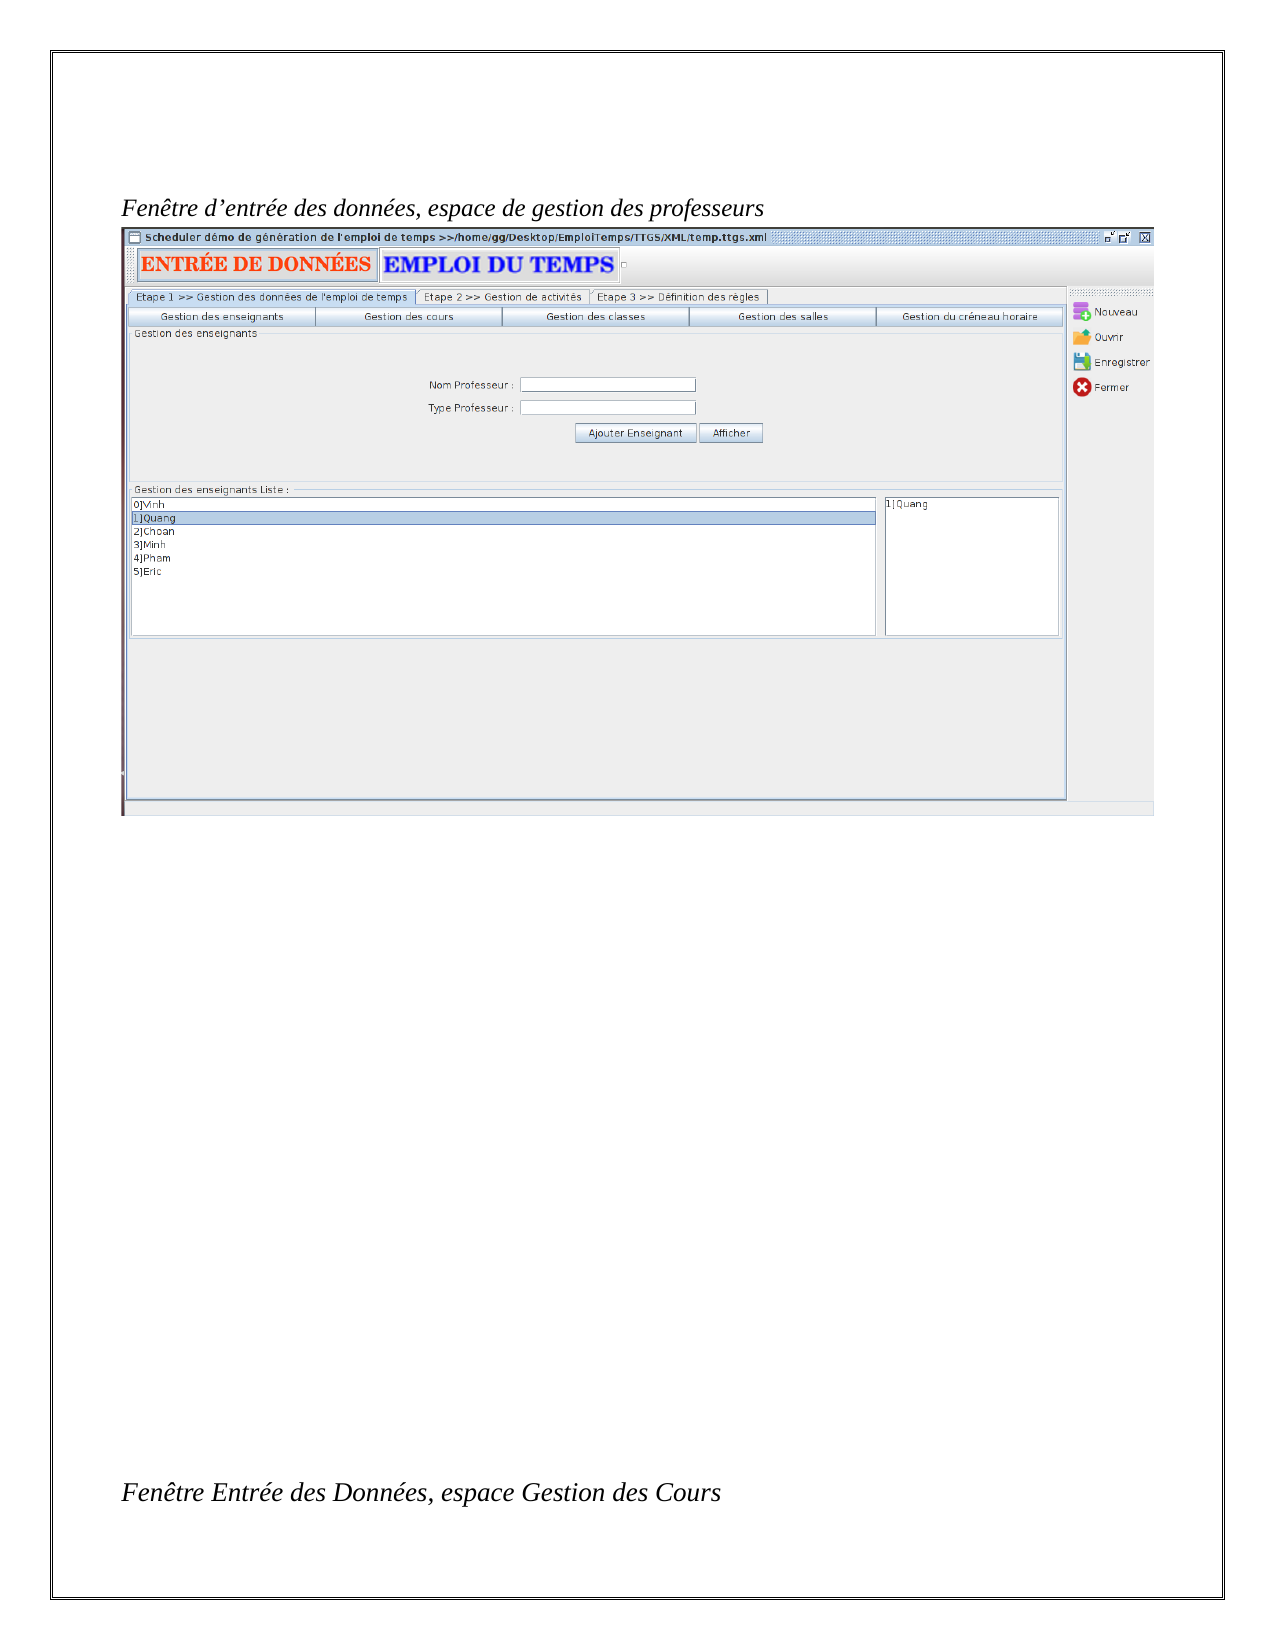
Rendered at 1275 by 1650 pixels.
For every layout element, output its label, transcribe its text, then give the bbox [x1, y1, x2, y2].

picture [121, 227, 1154, 816]
text Fenêtre Entrée des Données, espace Gestion des Cours [121, 1476, 1154, 1507]
text Fenêtre d’entrée des données, espace de gestion des professeurs [121, 193, 1154, 222]
